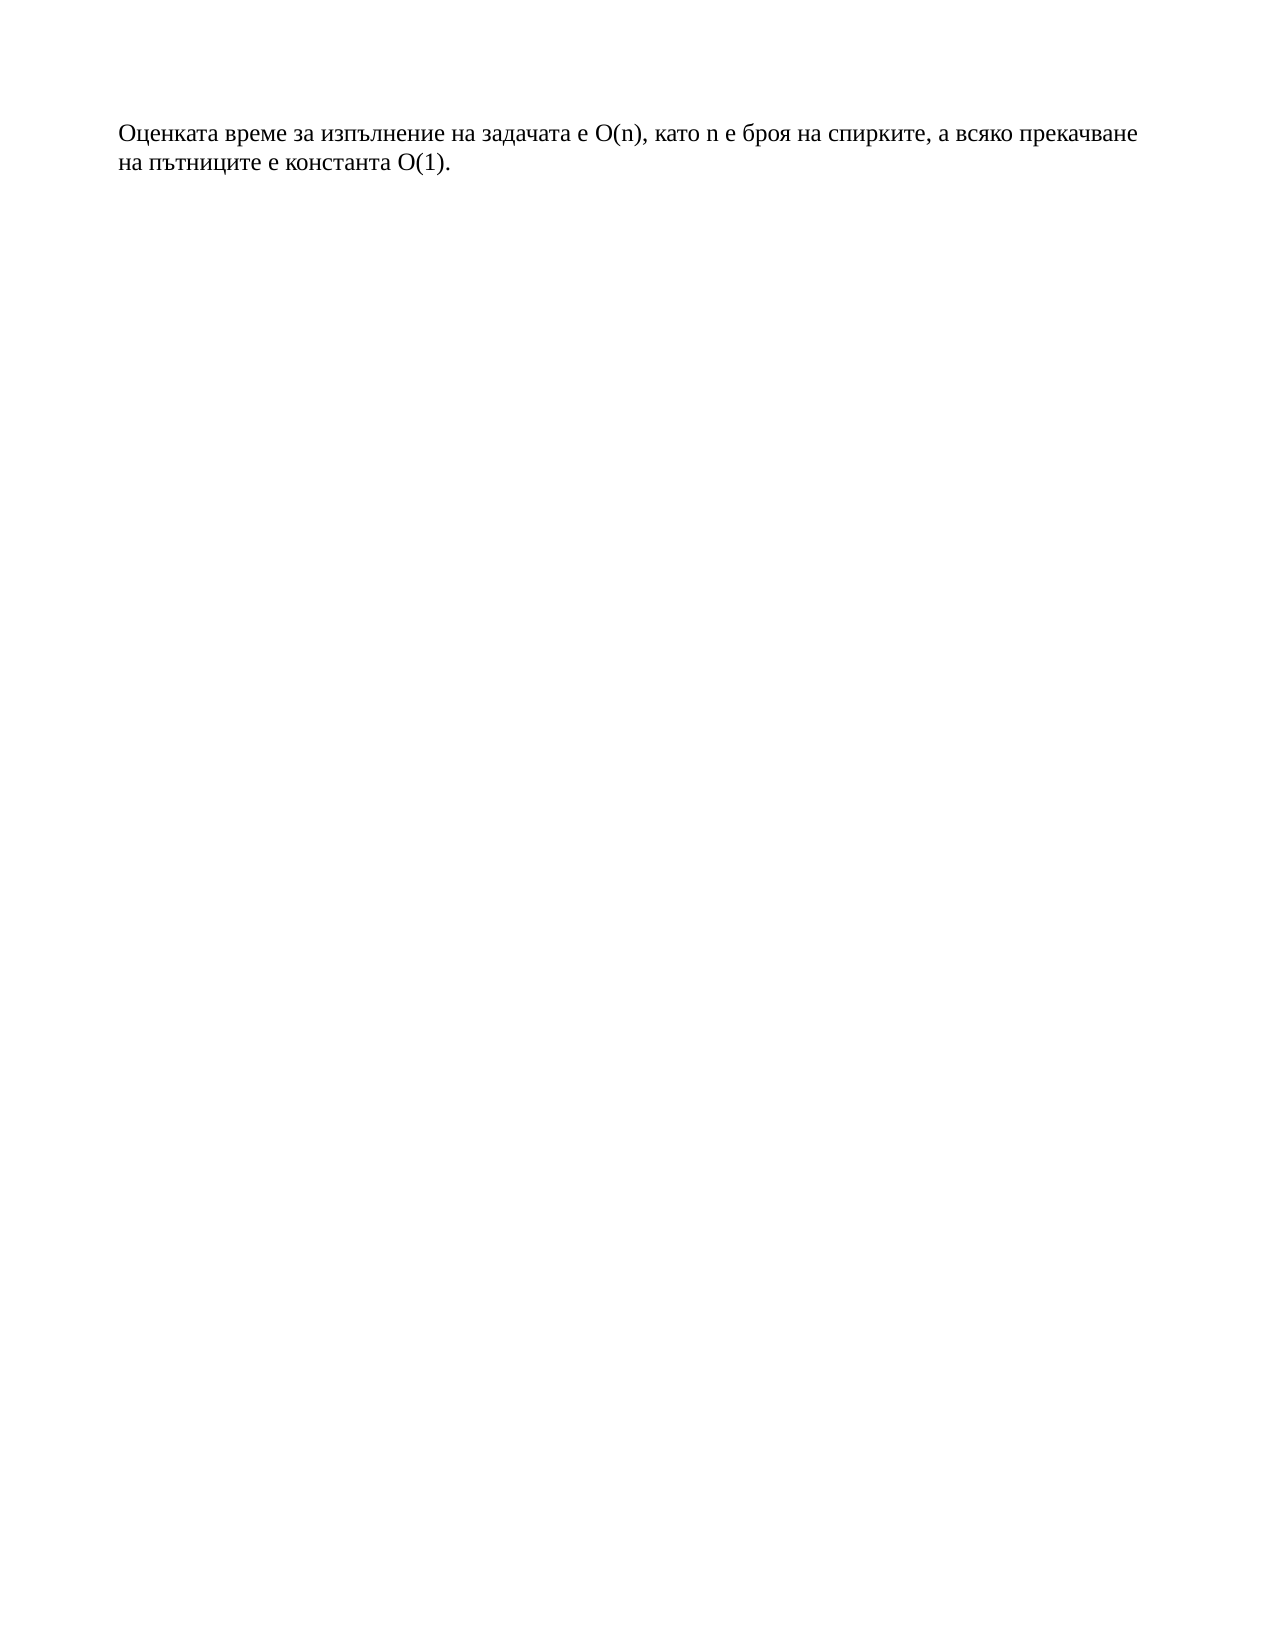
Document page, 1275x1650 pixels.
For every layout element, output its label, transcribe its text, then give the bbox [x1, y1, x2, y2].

text Оценката време за изпълнение на задачата е O(n), като n е броя на спирките, а всяко прекачване на пътниците е константа O(1). [118, 118, 1157, 176]
